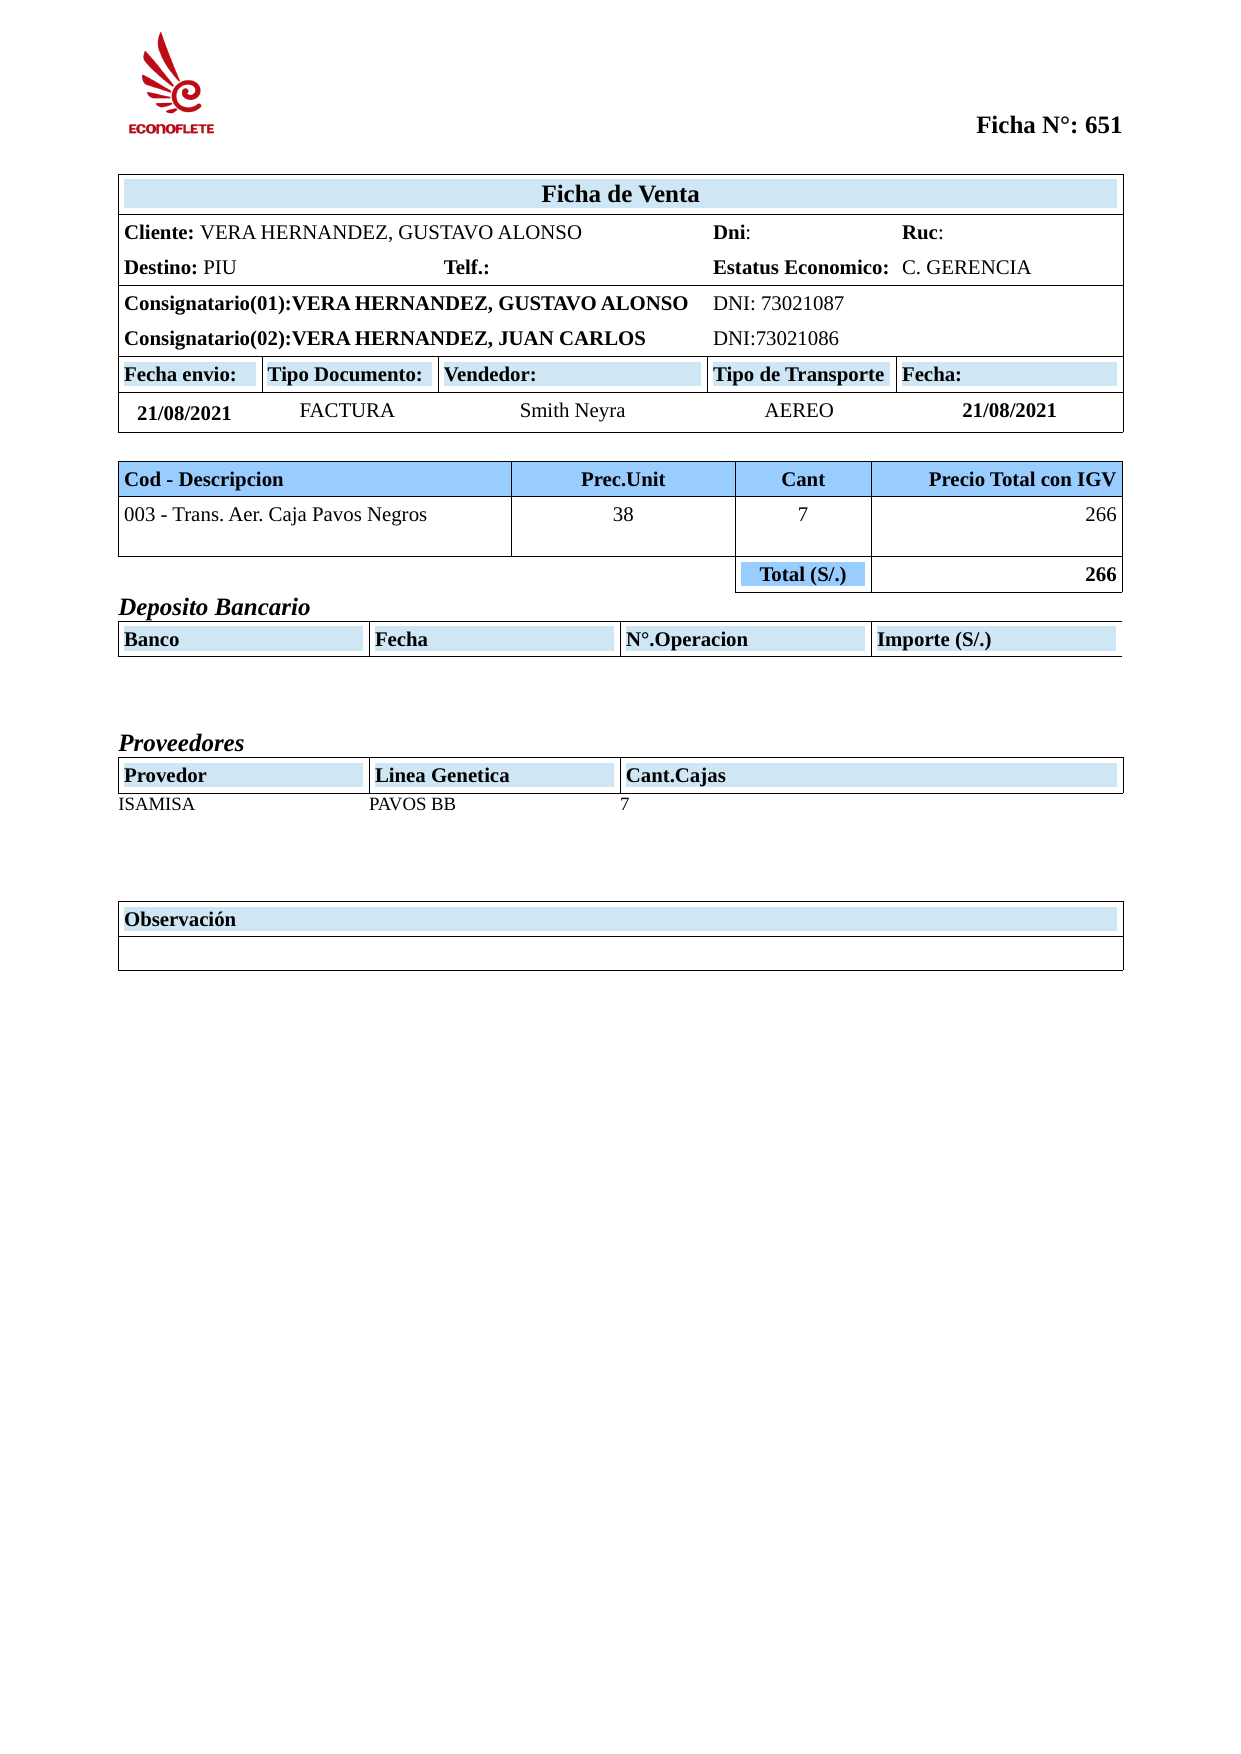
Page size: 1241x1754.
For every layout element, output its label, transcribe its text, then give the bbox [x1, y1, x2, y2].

table_cell Total (S/.) [736, 557, 871, 592]
table_cell [620, 879, 1123, 901]
table_cell [871, 705, 1122, 728]
table_cell Vendedor: [439, 357, 707, 392]
table_cell [620, 836, 1123, 858]
table_cell Smith Neyra [438, 393, 707, 432]
table_cell Consignatario(02):VERA HERNANDEZ, JUAN CARLOS [119, 321, 707, 356]
table_header Linea Genetica [370, 758, 620, 793]
table_cell [118, 557, 511, 592]
text Deposito Bancario [118, 592, 1122, 621]
picture [118, 31, 225, 134]
table_cell [369, 879, 620, 901]
table_cell [118, 815, 369, 836]
table_header Ficha de Venta [119, 175, 1123, 214]
table_cell [620, 815, 1123, 836]
table_cell 7 [736, 497, 871, 556]
table_header Observación [119, 902, 1123, 936]
table_cell Tipo de Transporte [708, 357, 896, 392]
table_cell DNI: 73021087 [707, 286, 1123, 321]
table_cell Telf.: [438, 249, 707, 285]
table_header Banco [119, 622, 369, 656]
table_cell FACTURA [262, 393, 438, 432]
table_cell [118, 705, 369, 728]
table_header Importe (S/.) [872, 622, 1122, 656]
table_cell [118, 836, 369, 858]
table_header Cod - Descripcion [119, 462, 511, 496]
table_header N°.Operacion [621, 622, 871, 656]
table_cell [369, 815, 620, 836]
table_cell 266 [872, 557, 1122, 592]
table_cell [620, 680, 871, 704]
table_cell Estatus Economico: [707, 249, 896, 285]
table_cell Fecha: [897, 357, 1123, 392]
table_cell 38 [512, 497, 735, 556]
table_cell AEREO [707, 393, 896, 432]
table_cell [118, 657, 369, 680]
table_header Cant.Cajas [621, 758, 1123, 793]
table_cell Ruc: [896, 215, 1123, 249]
table_header Prec.Unit [512, 462, 735, 496]
table_cell [369, 657, 620, 680]
table_cell C. GERENCIA [896, 249, 1123, 285]
table_cell [871, 680, 1122, 704]
table_cell 003 - Trans. Aer. Caja Pavos Negros [119, 497, 511, 556]
table_cell [511, 557, 735, 592]
table_cell [119, 937, 1123, 969]
table_cell 7 [620, 794, 1123, 814]
table_cell ISAMISA [118, 794, 369, 814]
table_cell [118, 879, 369, 901]
table_cell [620, 858, 1123, 879]
table_header Provedor [119, 758, 369, 793]
table_cell Cliente: VERA HERNANDEZ, GUSTAVO ALONSO [119, 215, 707, 249]
table_cell [118, 858, 369, 879]
table_cell [620, 657, 871, 680]
table_cell 266 [872, 497, 1122, 556]
table_cell Consignatario(01):VERA HERNANDEZ, GUSTAVO ALONSO [119, 286, 707, 321]
table_cell DNI:73021086 [707, 321, 1123, 356]
text Proveedores [118, 728, 1122, 757]
table_cell [369, 705, 620, 728]
table_cell [369, 858, 620, 879]
table_cell Destino: PIU [119, 249, 438, 285]
table_header Fecha [370, 622, 620, 656]
table_cell [871, 657, 1122, 680]
table_cell [118, 680, 369, 704]
table_cell Fecha envio: [119, 357, 262, 392]
table_cell [369, 836, 620, 858]
table_cell Tipo Documento: [263, 357, 438, 392]
table_header Precio Total con IGV [872, 462, 1122, 496]
table_cell [620, 705, 871, 728]
table_cell [369, 680, 620, 704]
table_cell Dni: [707, 215, 896, 249]
table_cell 21/08/2021 [119, 393, 262, 432]
table_header Cant [736, 462, 871, 496]
table_cell PAVOS BB [369, 794, 620, 814]
table_cell 21/08/2021 [896, 393, 1123, 432]
